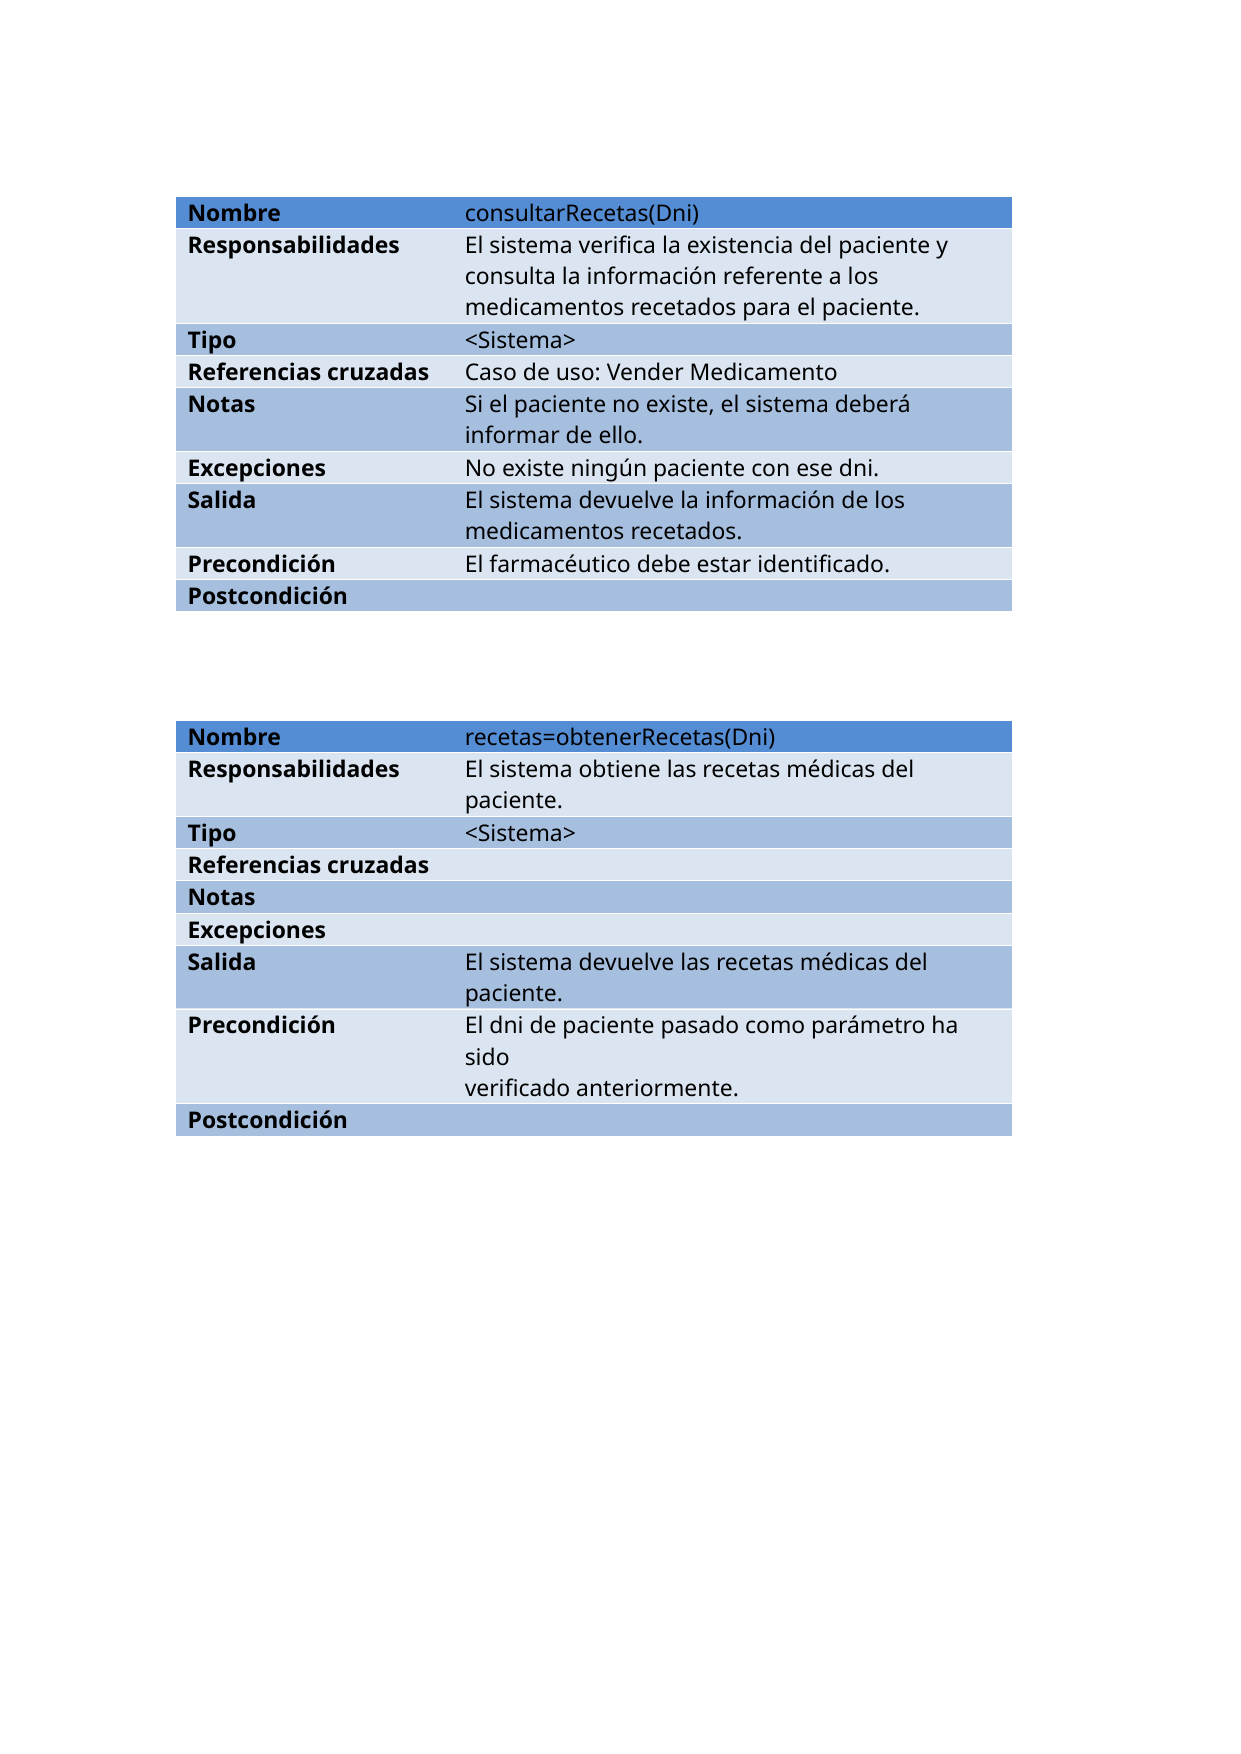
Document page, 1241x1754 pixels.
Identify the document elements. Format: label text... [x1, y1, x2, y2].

table_cell [453, 881, 1012, 913]
table_cell Notas [176, 881, 453, 913]
table_cell El farmacéutico debe estar identificado. [453, 548, 1012, 579]
table_cell Responsabilidades [176, 753, 453, 816]
table_header Nombre [176, 721, 453, 752]
table_cell No existe ningún paciente con ese dni. [453, 452, 1012, 483]
table_cell El dni de paciente pasado como parámetro ha sido verificado anteriormente. [453, 1010, 1012, 1103]
table_cell Postcondición [176, 1104, 453, 1136]
table_cell [453, 1104, 1012, 1136]
table_cell El sistema obtiene las recetas médicas del paciente. [453, 753, 1012, 816]
table_cell Referencias cruzadas [176, 356, 453, 387]
table_cell Excepciones [176, 452, 453, 483]
table_cell Precondición [176, 548, 453, 579]
table_header consultarRecetas(Dni) [453, 197, 1012, 228]
table_cell El sistema devuelve la información de los medicamentos recetados. [453, 484, 1012, 547]
table_cell <Sistema> [453, 324, 1012, 355]
table_header Nombre [176, 197, 453, 228]
table_cell Excepciones [176, 914, 453, 945]
table_cell El sistema verifica la existencia del paciente y consulta la información referente a los medicamentos recetados para el paciente. [453, 229, 1012, 323]
table_cell Si el paciente no existe, el sistema deberá informar de ello. [453, 388, 1012, 451]
table_cell Caso de uso: Vender Medicamento [453, 356, 1012, 387]
table_cell [453, 849, 1012, 880]
table_cell Tipo [176, 324, 453, 355]
table_cell El sistema devuelve las recetas médicas del paciente. [453, 946, 1012, 1008]
table_cell Tipo [176, 817, 453, 848]
table_cell Salida [176, 484, 453, 547]
table_cell Responsabilidades [176, 229, 453, 323]
table_cell <Sistema> [453, 817, 1012, 848]
table_header recetas=obtenerRecetas(Dni) [453, 721, 1012, 752]
table_cell Precondición [176, 1010, 453, 1103]
table_cell Notas [176, 388, 453, 451]
table_cell Referencias cruzadas [176, 849, 453, 880]
table_cell [453, 580, 1012, 611]
table_cell Postcondición [176, 580, 453, 611]
table_cell Salida [176, 946, 453, 1008]
table_cell [453, 914, 1012, 945]
